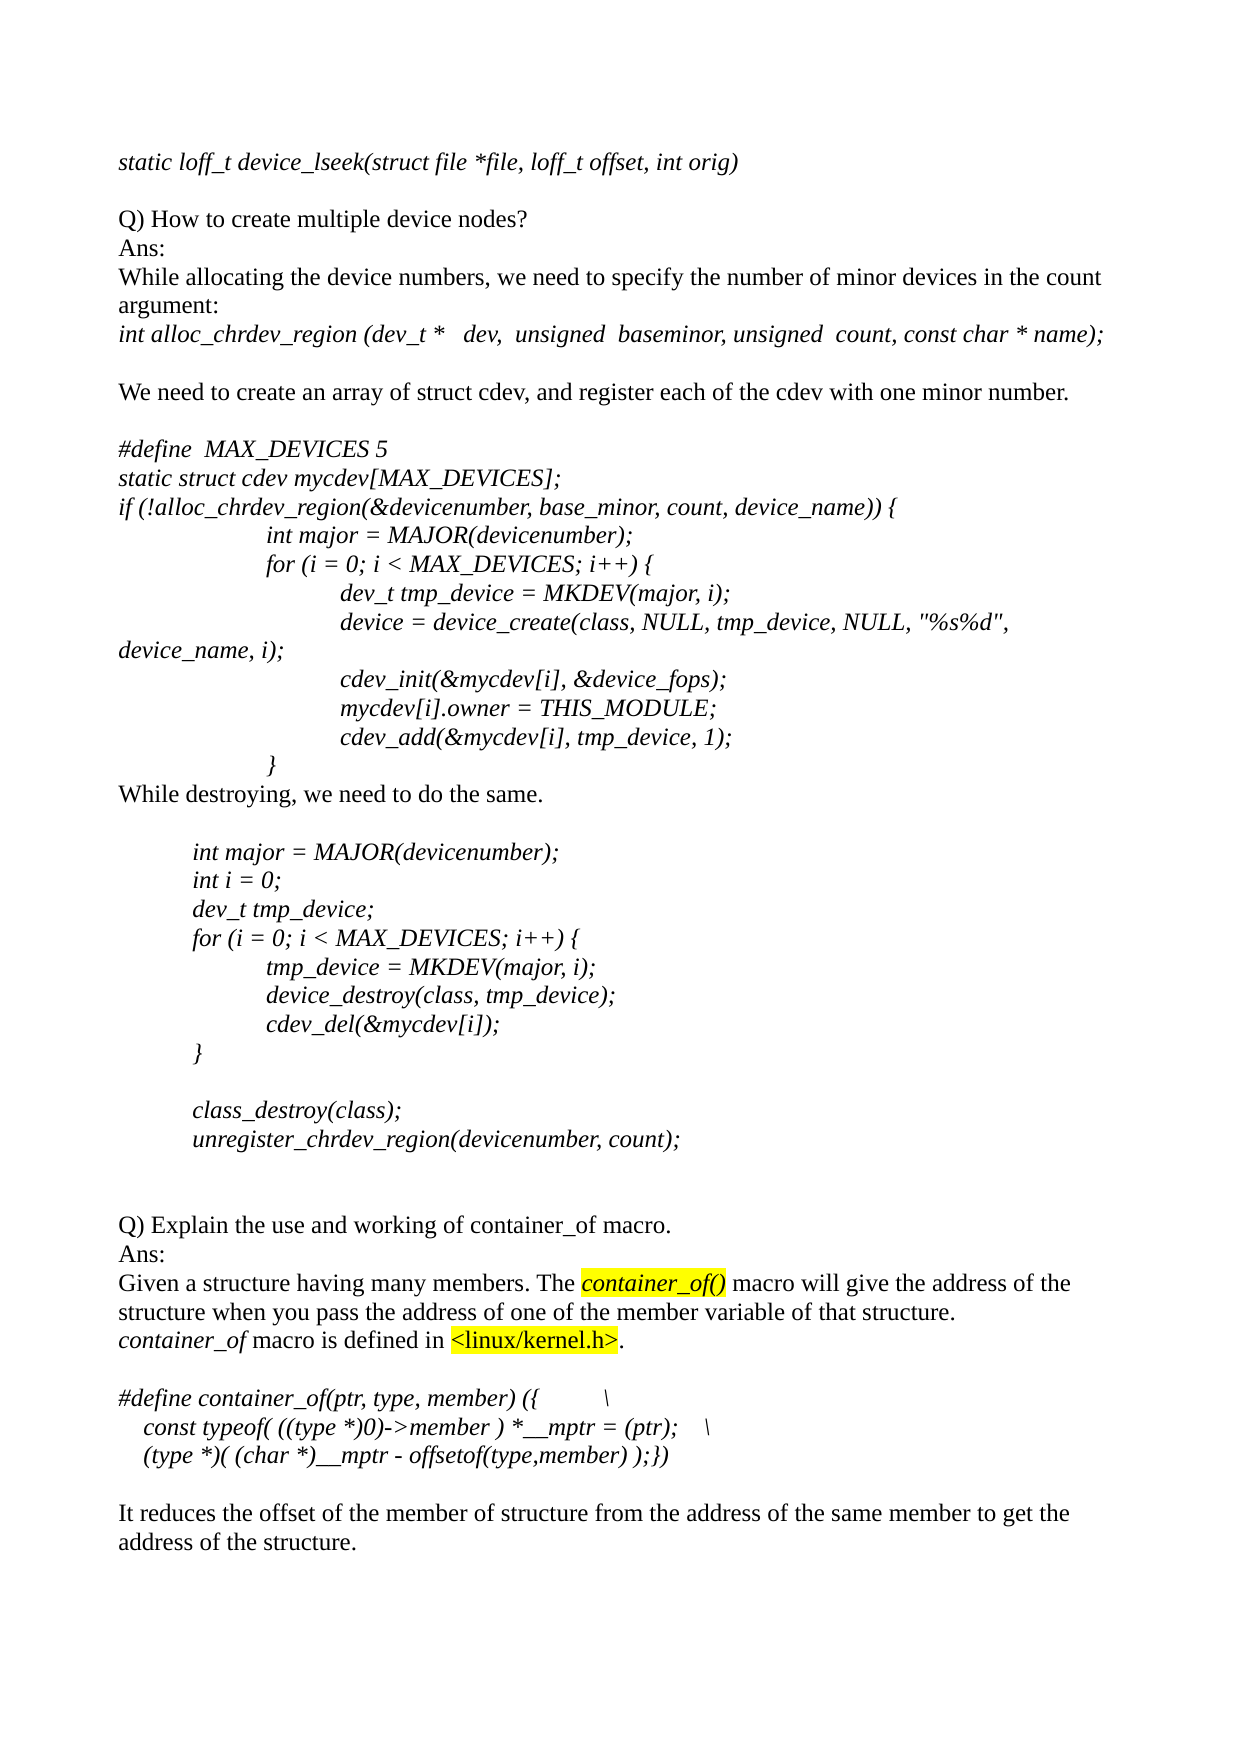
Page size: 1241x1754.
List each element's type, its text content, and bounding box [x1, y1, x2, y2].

text We need to create an array of struct cdev, and register each of the cdev with one minor number. [118, 377, 1122, 406]
text container_of macro is defined in <linux/kernel.h>. [118, 1326, 1122, 1354]
text Ans: [118, 233, 1122, 262]
text cdev_init(&mycdev[i], &device_fops); [118, 664, 1122, 693]
text device_destroy(class, tmp_device); [118, 981, 1122, 1009]
text While destroying, we need to do the same. [118, 779, 1122, 808]
text int major = MAJOR(devicenumber); [118, 521, 1122, 549]
text #define MAX_DEVICES 5 [118, 434, 1122, 463]
text Given a structure having many members. The container_of() macro will give the address of the structure when you pass the address of one of the member variable of that structure. [118, 1268, 1122, 1326]
text int major = MAJOR(devicenumber); [118, 837, 1122, 866]
text #define container_of(ptr, type, member) ({ \ [118, 1383, 1122, 1412]
text for (i = 0; i < MAX_DEVICES; i++) { [118, 923, 1122, 952]
text cdev_del(&mycdev[i]); [118, 1009, 1122, 1038]
text } [118, 751, 1122, 779]
text (type *)( (char *)__mptr - offsetof(type,member) );}) [118, 1441, 1122, 1469]
text } [118, 1038, 1122, 1067]
text int alloc_chrdev_region (dev_t * dev, unsigned baseminor, unsigned count, const char * name); [118, 319, 1122, 348]
text Q) Explain the use and working of container_of macro. [118, 1211, 1122, 1239]
text static struct cdev mycdev[MAX_DEVICES]; [118, 463, 1122, 492]
text dev_t tmp_device; [118, 894, 1122, 923]
text if (!alloc_chrdev_region(&devicenumber, base_minor, count, device_name)) { [118, 492, 1122, 521]
text tmp_device = MKDEV(major, i); [118, 952, 1122, 981]
text While allocating the device numbers, we need to specify the number of minor devices in the count argument: [118, 262, 1122, 319]
text dev_t tmp_device = MKDEV(major, i); [118, 578, 1122, 607]
text static loff_t device_lseek(struct file *file, loff_t offset, int orig) [118, 147, 1122, 176]
text int i = 0; [118, 866, 1122, 894]
text Ans: [118, 1239, 1122, 1268]
text Q) How to create multiple device nodes? [118, 204, 1122, 233]
text It reduces the offset of the member of structure from the address of the same member to get the address of the structure. [118, 1498, 1122, 1556]
text for (i = 0; i < MAX_DEVICES; i++) { [118, 549, 1122, 578]
text device = device_create(class, NULL, tmp_device, NULL, "%s%d", device_name, i); [118, 607, 1122, 664]
text const typeof( ((type *)0)->member ) *__mptr = (ptr); \ [118, 1412, 1122, 1441]
text cdev_add(&mycdev[i], tmp_device, 1); [118, 722, 1122, 751]
text unregister_chrdev_region(devicenumber, count); [118, 1124, 1122, 1153]
text mycdev[i].owner = THIS_MODULE; [118, 693, 1122, 722]
text class_destroy(class); [118, 1096, 1122, 1124]
